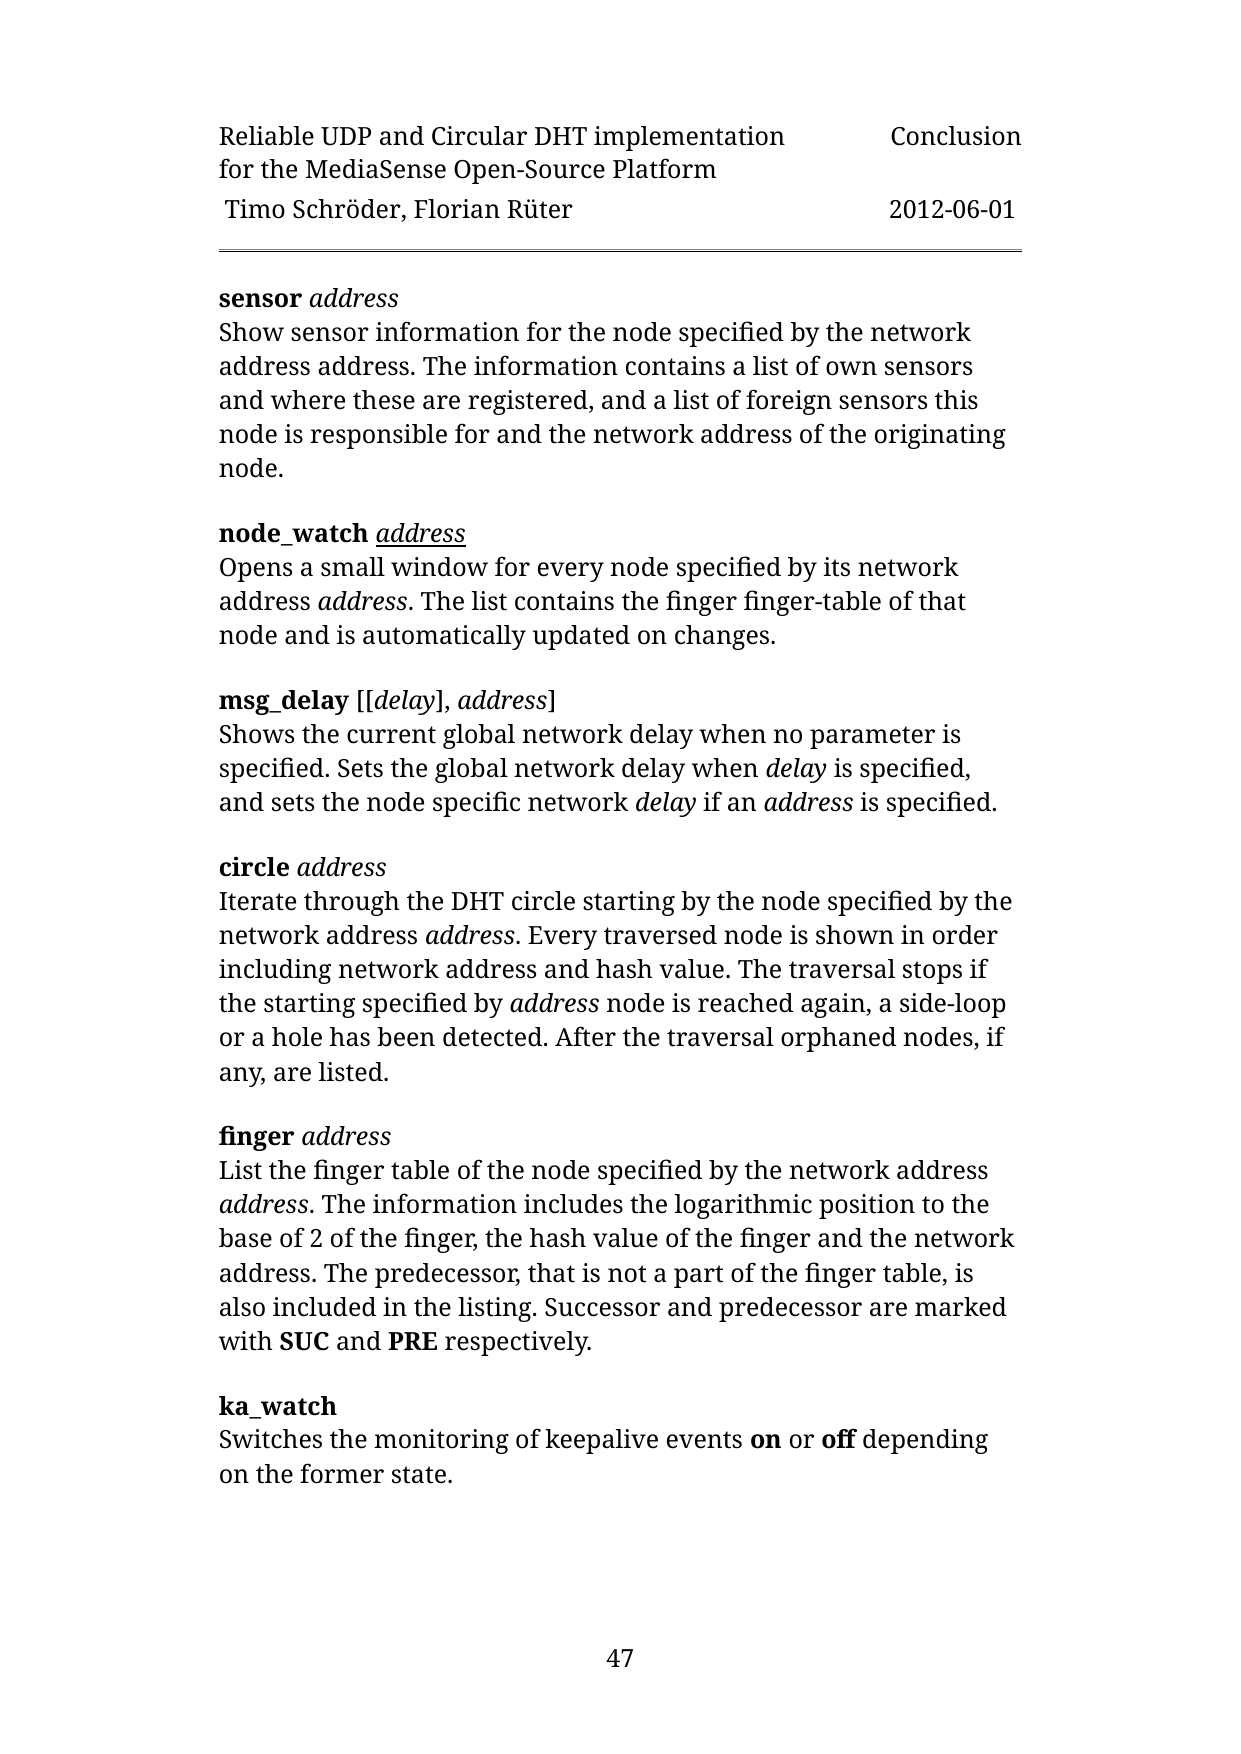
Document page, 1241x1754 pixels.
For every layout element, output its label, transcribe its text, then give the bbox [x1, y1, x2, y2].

text ka_watch Switches the monitoring of keepalive events on or off depending on the former state. [218, 1388, 1022, 1490]
text circle address Iterate through the DHT circle starting by the node specified by the network address address. Every traversed node is shown in order including network address and hash value. The traversal stops if the starting specified by address node is reached again, a side-loop or a hole has been detected. After the traversal orphaned nodes, if any, are listed. [218, 850, 1022, 1088]
text msg_delay [[delay], address] Shows the current global network delay when no parameter is specified. Sets the global network delay when delay is specified, and sets the node specific network delay if an address is specified. [218, 683, 1022, 819]
text sensor address Show sensor information for the node specified by the network address address. The information contains a list of own sensors and where these are registered, and a list of foreign sensors this node is responsible for and the network address of the originating node. [218, 281, 1022, 485]
text node_watch address Opens a small window for every node specified by its network address address. The list contains the finger finger-table of that node and is automatically updated on changes. [218, 516, 1022, 652]
text finger address List the finger table of the node specified by the network address address. The information includes the logarithmic position to the base of 2 of the finger, the hash value of the finger and the network address. The predecessor, that is not a part of the finger table, is also included in the listing. Successor and predecessor are marked with SUC and PRE respectively. [218, 1119, 1022, 1357]
